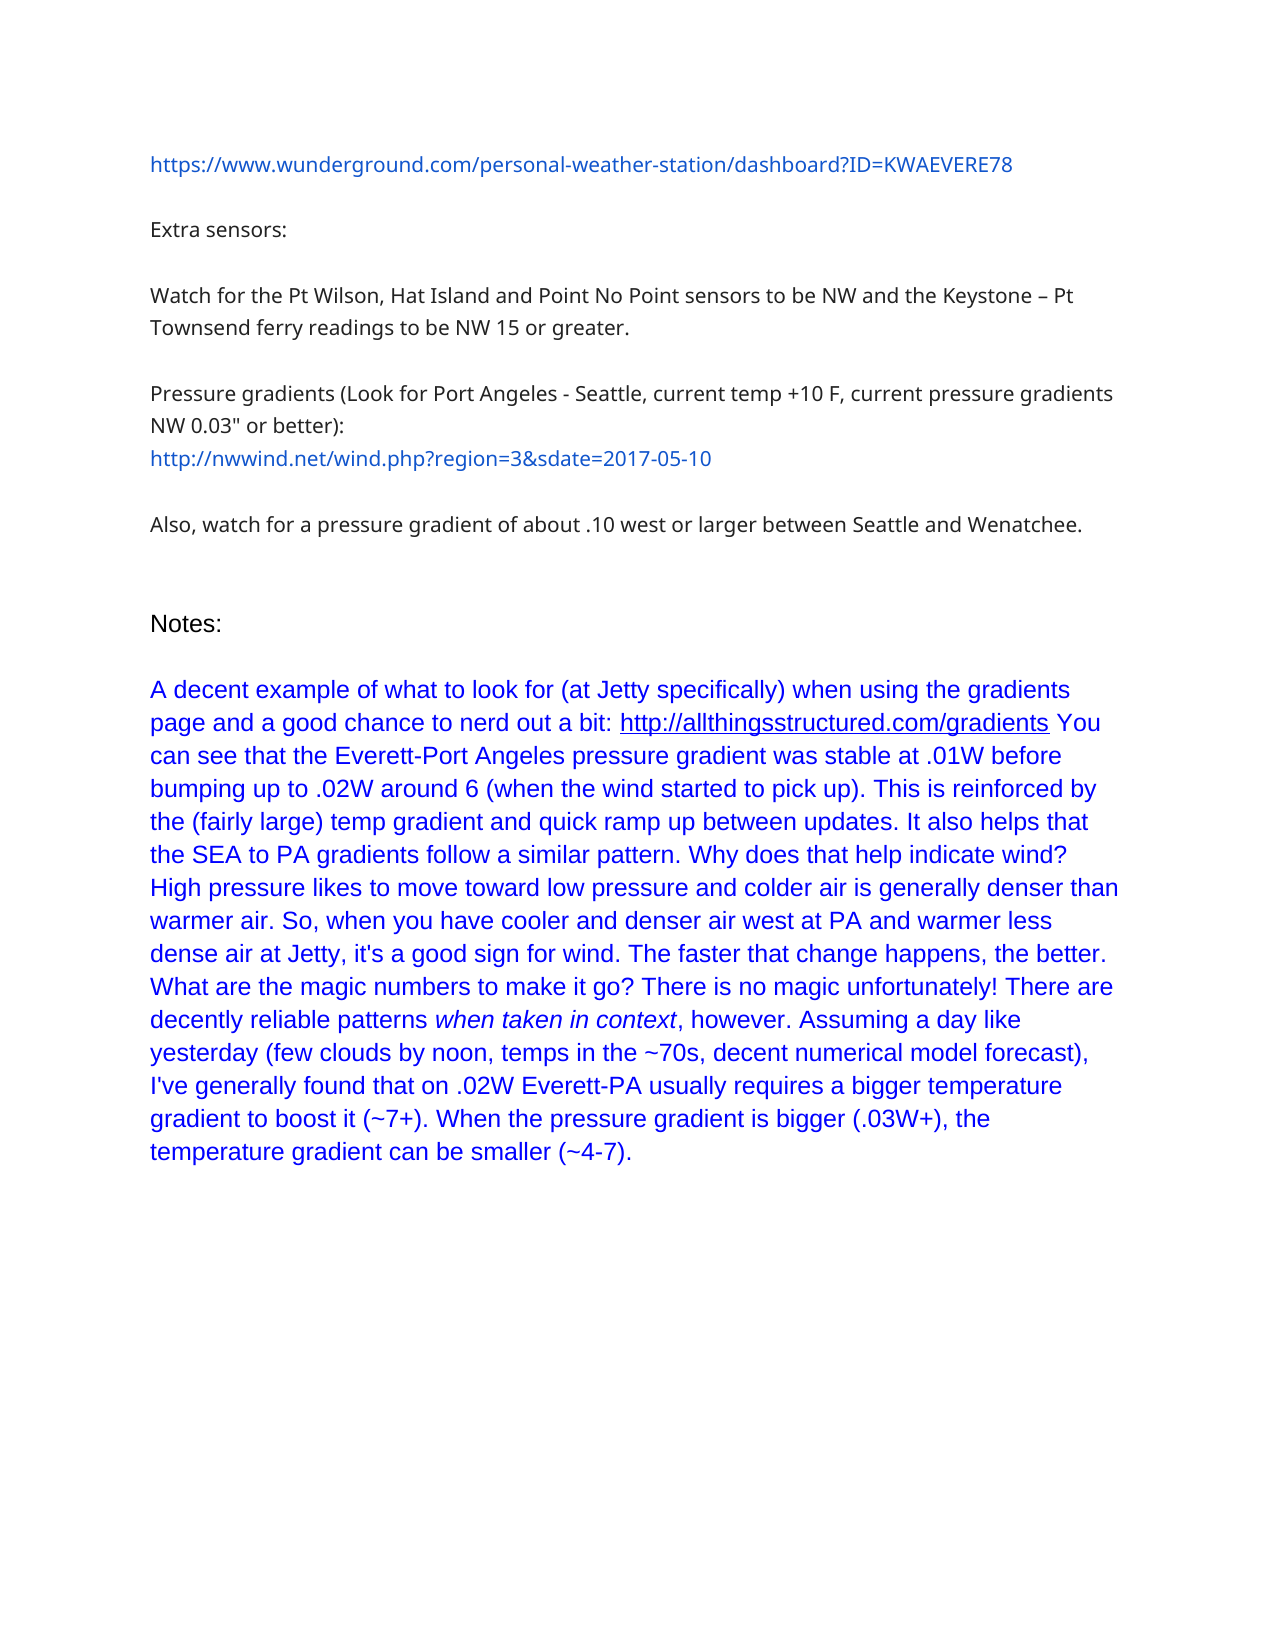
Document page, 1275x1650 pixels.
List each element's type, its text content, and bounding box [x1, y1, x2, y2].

text https://www.wunderground.com/personal-weather-station/dashboard?ID=KWAEVERE78 [150, 150, 1125, 178]
text Notes: [150, 608, 1125, 637]
text A decent example of what to look for (at Jetty specifically) when using the gradients page and a good chance to nerd out a bit: http://allthingsstructured.com/gradients You can see that the Everett-Port Angeles pressure gradient was stable at .01W before bumping up to .02W around 6 (when the wind started to pick up). This is reinforced by the (fairly large) temp gradient and quick ramp up between updates. It also helps that the SEA to PA gradients follow a similar pattern. Why does that help indicate wind? High pressure likes to move toward low pressure and colder air is generally denser than warmer air. So, when you have cooler and denser air west at PA and warmer less dense air at Jetty, it's a good sign for wind. The faster that change happens, the better. What are the magic numbers to make it go? There is no magic unfortunately! There are decently reliable patterns when taken in context, however. Assuming a day like yesterday (few clouds by noon, temps in the ~70s, decent numerical model forecast), I've generally found that on .02W Everett-PA usually requires a bigger temperature gradient to boost it (~7+). When the pressure gradient is bigger (.03W+), the temperature gradient can be smaller (~4-7). [150, 674, 1125, 1166]
text Watch for the Pt Wilson, Hat Island and Point No Point sensors to be NW and the Keystone – Pt Townsend ferry readings to be NW 15 or greater. [150, 281, 1125, 342]
text Extra sensors: [150, 216, 1125, 244]
text http://nwwind.net/wind.php?region=3&sdate=2017-05-10 [150, 444, 1125, 473]
text Pressure gradients (Look for Port Angeles - Seattle, current temp +10 F, current pressure gradients NW 0.03" or better): [150, 379, 1125, 440]
text Also, watch for a pressure gradient of about .10 west or larger between Seattle and Wenatchee. [150, 510, 1125, 538]
